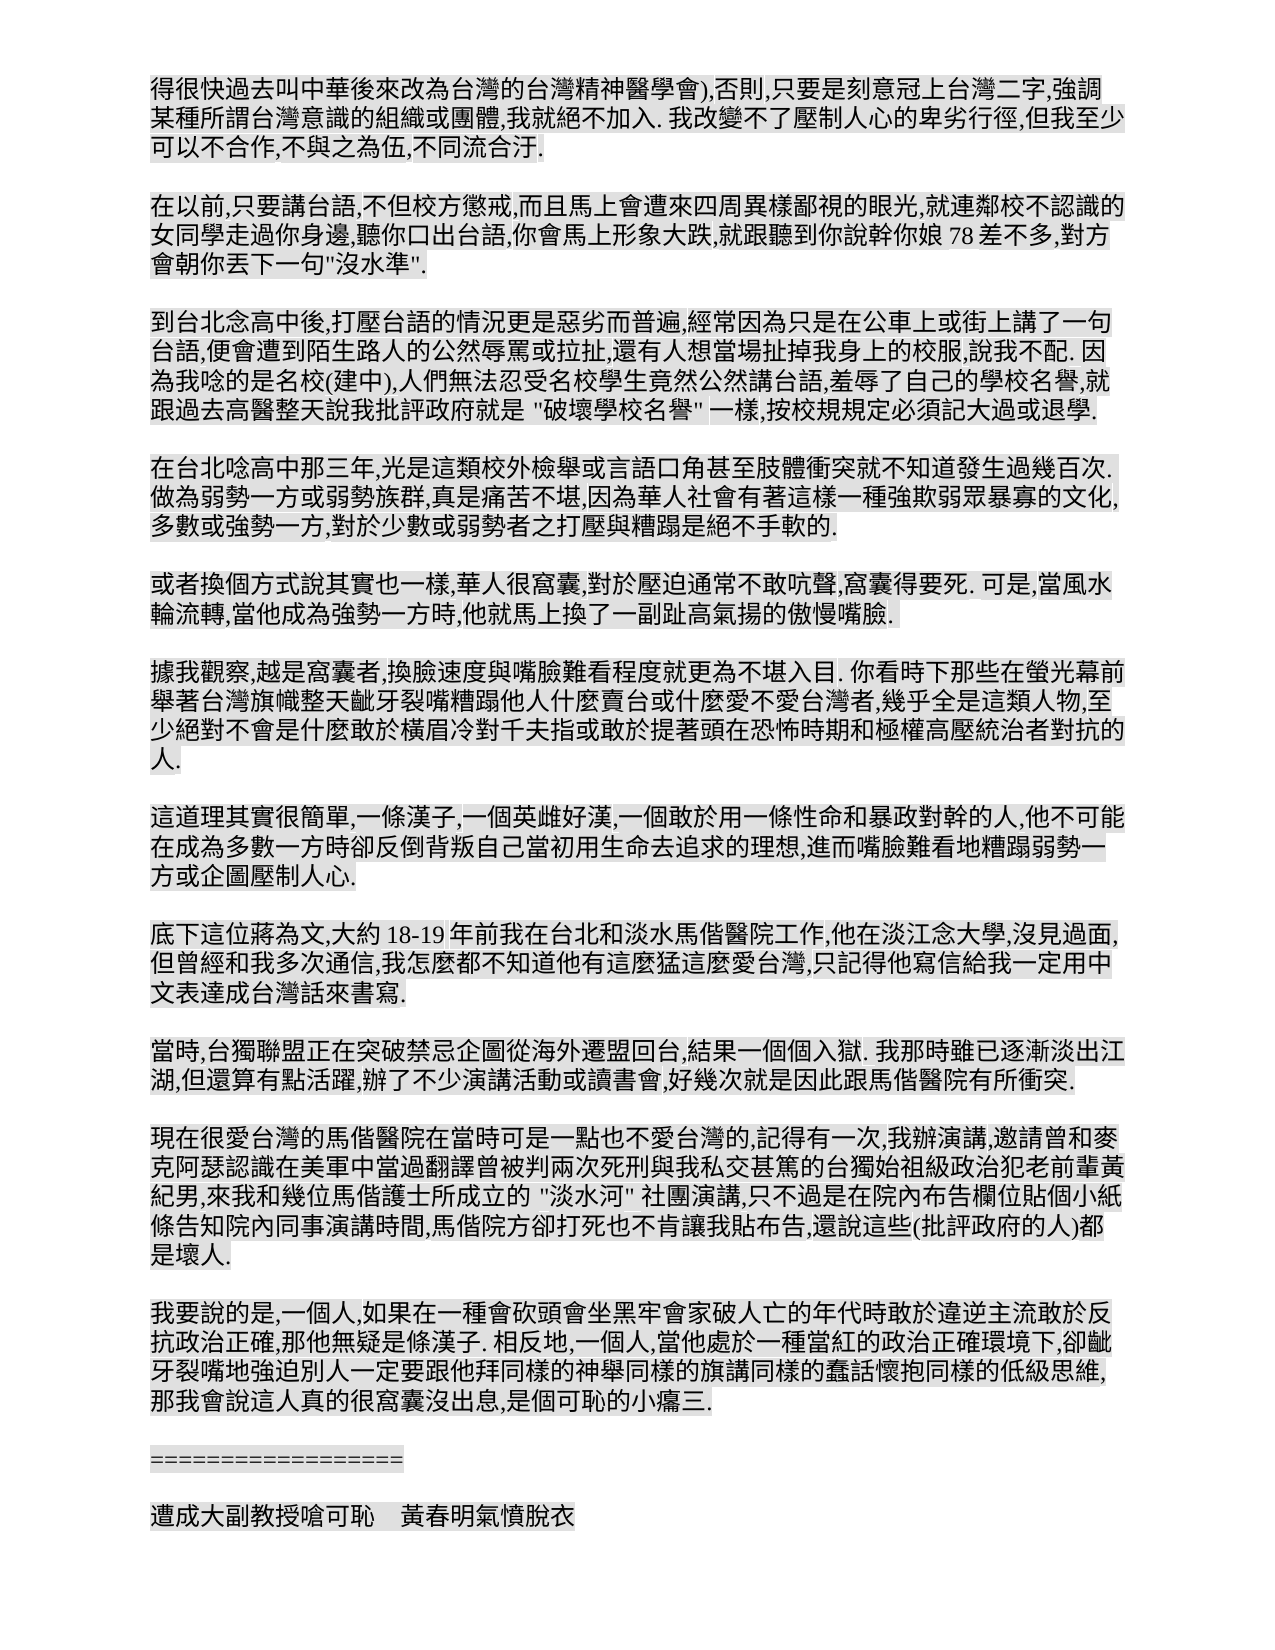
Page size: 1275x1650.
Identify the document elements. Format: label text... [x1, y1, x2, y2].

text 一二十年前或更早之前,只要出現類似中華或中國或中華民國之類的組織或團體,除非屬於體制強制性(如中華精神醫學會),否則我絕不加入.並不是討厭這些字眼,而是討厭這些字眼背後的愛國或黨國意識及其壓制人心的企圖. 在黨外時期,只要出現台灣二字就會被打壓. 大學時,我創辦台灣第一個兒童權利組織叫台灣兒童福利協進會,內政部就不准我冠上台灣二字. 我堅持寧可成為所謂 "非法" 組織也絕不摘掉台灣二字改成中華民國. 1997年來到劍橋,同學會會長是我好朋友,但我就是不加入劍橋同學會. 後來,他擅自把我加入,我馬上公開請他把我名字拿掉,我說,要我加入同學會只有一個條件就是把中華民國劍橋同學會改成台灣劍橋同學會. 後來,有人另外成立台灣劍橋同學會,鬧分裂,搞雙包,於是我就加入 "台灣" 這一個. 沒想到風水輪流轉,但強欺弱眾暴寡壓制人心的劣質文化卻一點也沒轉變. 大約兩年後,也就是1999-2000 年,"台灣"勢力逐漸取代過去的 "中華" 或 "中國" 勢力,阿扁上台,成為什麼台灣之子,黑金教父李登輝成為什麼台灣之父(董事長當時便決定自稱台灣之祖),於是一時之間,"台灣" 取代了 "中華" 或 "中國",變成一種大家都必須頂禮膜拜,稍有不敬便是敵人的血滴子,從過去強迫大家都一定要愛中華都一定要統一中國變成強迫大家都一定要愛台灣都一定要台獨否則就是賣台,招牌字眼改了,但企圖壓制人心的卑劣本質卻沒有絲毫改變. 於是就在1999年抗議江澤民訪問劍橋的事情之後,大約是2000年吧,我就離開了台灣劍橋同學會和過去的一些好朋友. 他們大概很難想像會有人真的反對任何壓制人心的卑劣文化,而不是根據任何顏色或立場在看待是非. 一個醜陋的東西,不會因為只是改了顏色或改了字眼從中華改成台灣就變得高貴美麗,正如一團大便,你就算叫它HONEY,MY DARLING或喊它玫瑰花,它還是一樣臭不可聞. 也因此,在2000年之後,就跟過去一樣,任何組織或團體,除非是體制性強制加入(如見風轉舵得很快過去叫中華後來改為台灣的台灣精神醫學會),否則,只要是刻意冠上台灣二字,強調某種所謂台灣意識的組織或團體,我就絕不加入. 我改變不了壓制人心的卑劣行徑,但我至少可以不合作,不與之為伍,不同流合汙. 在以前,只要講台語,不但校方懲戒,而且馬上會遭來四周異樣鄙視的眼光,就連鄰校不認識的女同學走過你身邊,聽你口出台語,你會馬上形象大跌,就跟聽到你說幹你娘78差不多,對方會朝你丟下一句"沒水準". 到台北念高中後,打壓台語的情況更是惡劣而普遍,經常因為只是在公車上或街上講了一句台語,便會遭到陌生路人的公然辱罵或拉扯,還有人想當場扯掉我身上的校服,說我不配. 因為我唸的是名校(建中),人們無法忍受名校學生竟然公然講台語,羞辱了自己的學校名譽,就跟過去高醫整天說我批評政府就是 "破壞學校名譽" 一樣,按校規規定必須記大過或退學. 在台北唸高中那三年,光是這類校外檢舉或言語口角甚至肢體衝突就不知道發生過幾百次. 做為弱勢一方或弱勢族群,真是痛苦不堪,因為華人社會有著這樣一種強欺弱眾暴寡的文化,多數或強勢一方,對於少數或弱勢者之打壓與糟蹋是絕不手軟的. 或者換個方式說其實也一樣,華人很窩囊,對於壓迫通常不敢吭聲,窩囊得要死. 可是,當風水輪流轉,當他成為強勢一方時,他就馬上換了一副趾高氣揚的傲慢嘴臉. 據我觀察,越是窩囊者,換臉速度與嘴臉難看程度就更為不堪入目. 你看時下那些在螢光幕前舉著台灣旗幟整天齜牙裂嘴糟蹋他人什麼賣台或什麼愛不愛台灣者,幾乎全是這類人物,至少絕對不會是什麼敢於橫眉冷對千夫指或敢於提著頭在恐怖時期和極權高壓統治者對抗的人. 這道理其實很簡單,一條漢子,一個英雌好漢,一個敢於用一條性命和暴政對幹的人,他不可能在成為多數一方時卻反倒背叛自己當初用生命去追求的理想,進而嘴臉難看地糟蹋弱勢一方或企圖壓制人心. 底下這位蔣為文,大約18-19年前我在台北和淡水馬偕醫院工作,他在淡江念大學,沒見過面,但曾經和我多次通信,我怎麼都不知道他有這麼猛這麼愛台灣,只記得他寫信給我一定用中文表達成台灣話來書寫. 當時,台獨聯盟正在突破禁忌企圖從海外遷盟回台,結果一個個入獄. 我那時雖已逐漸淡出江湖,但還算有點活躍,辦了不少演講活動或讀書會,好幾次就是因此跟馬偕醫院有所衝突. 現在很愛台灣的馬偕醫院在當時可是一點也不愛台灣的,記得有一次,我辦演講,邀請曾和麥克阿瑟認識在美軍中當過翻譯曾被判兩次死刑與我私交甚篤的台獨始祖級政治犯老前輩黃紀男,來我和幾位馬偕護士所成立的 "淡水河" 社團演講,只不過是在院內布告欄位貼個小紙條告知院內同事演講時間,馬偕院方卻打死也不肯讓我貼布告,還說這些(批評政府的人)都是壞人. 我要說的是,一個人,如果在一種會砍頭會坐黑牢會家破人亡的年代時敢於違逆主流敢於反抗政治正確,那他無疑是條漢子. 相反地,一個人,當他處於一種當紅的政治正確環境下,卻齜牙裂嘴地強迫別人一定要跟他拜同樣的神舉同樣的旗講同樣的蠢話懷抱同樣的低級思維,那我會說這人真的很窩囊沒出息,是個可恥的小癟三. ================== 遭成大副教授嗆可恥 黃春明氣憤脫衣 更新日期:2011/05/26 12:16 顧守昌 作家黃春明24日到台灣文學館演講，題目是「台語文書寫與教育的商榷」，卻遭到台下一名成大台文系副教授舉大字報抗議，罵他不用台語文寫作是可恥，讓黃春明氣憤激動，兩度衝下台要打這名副教授，在場工作人員馬上衝上前拉人，演講會場氣氛超尷尬。 舞台上作家黃春明還在演講，台下座位卻出現一個人，高舉著黃色大字報，上頭寫著台灣作家不用台灣語文，卻用中國語創作，直指黃春明可恥，連續動作讓黃春明不滿，兩度下台要找男子理論，工作人員急忙請男子把海報拿下來，但他還是不斷怒罵，黃春明火大乾脆直接脫了上衣，口出國罵回擊，實際上，這名手拿海報的男子，是成大台灣文學系的副教授蔣為文。 成大台文系副教授蔣為文：「聽完演講半個小時後，真的是都聽不下去了，因為他對台語文目前的教育，或者思想都不了解，因為都脫節了，但是他都說些負面的話，完全是扭曲台語文的東西。」 因為不滿黃春明在台上的言論，台文系的副教授也在台下發表，黃春明勸說幾次，請等他講完後，再換副教授發言，但副教授仍然高舉大字報，最後氣憤脫掉上衣的黃春明穿著內衣繼續演講。 參與座談學生：「他把我們台灣人一直稱呼叫中國人，我就覺得說，無法忍受，而且我又是讀台灣文學系的學生，我會覺得說，難道你覺得台灣文學系，是中國文學系嗎？」 兩個人一來一往開罵回擊，為了台語文寫作是當與否，爆發口角爭執，還差點上演全武行，最後在工作人員調解下，兩人才平息，卻也讓演說氣氛全變了調。 [150, 75, 1125, 1560]
